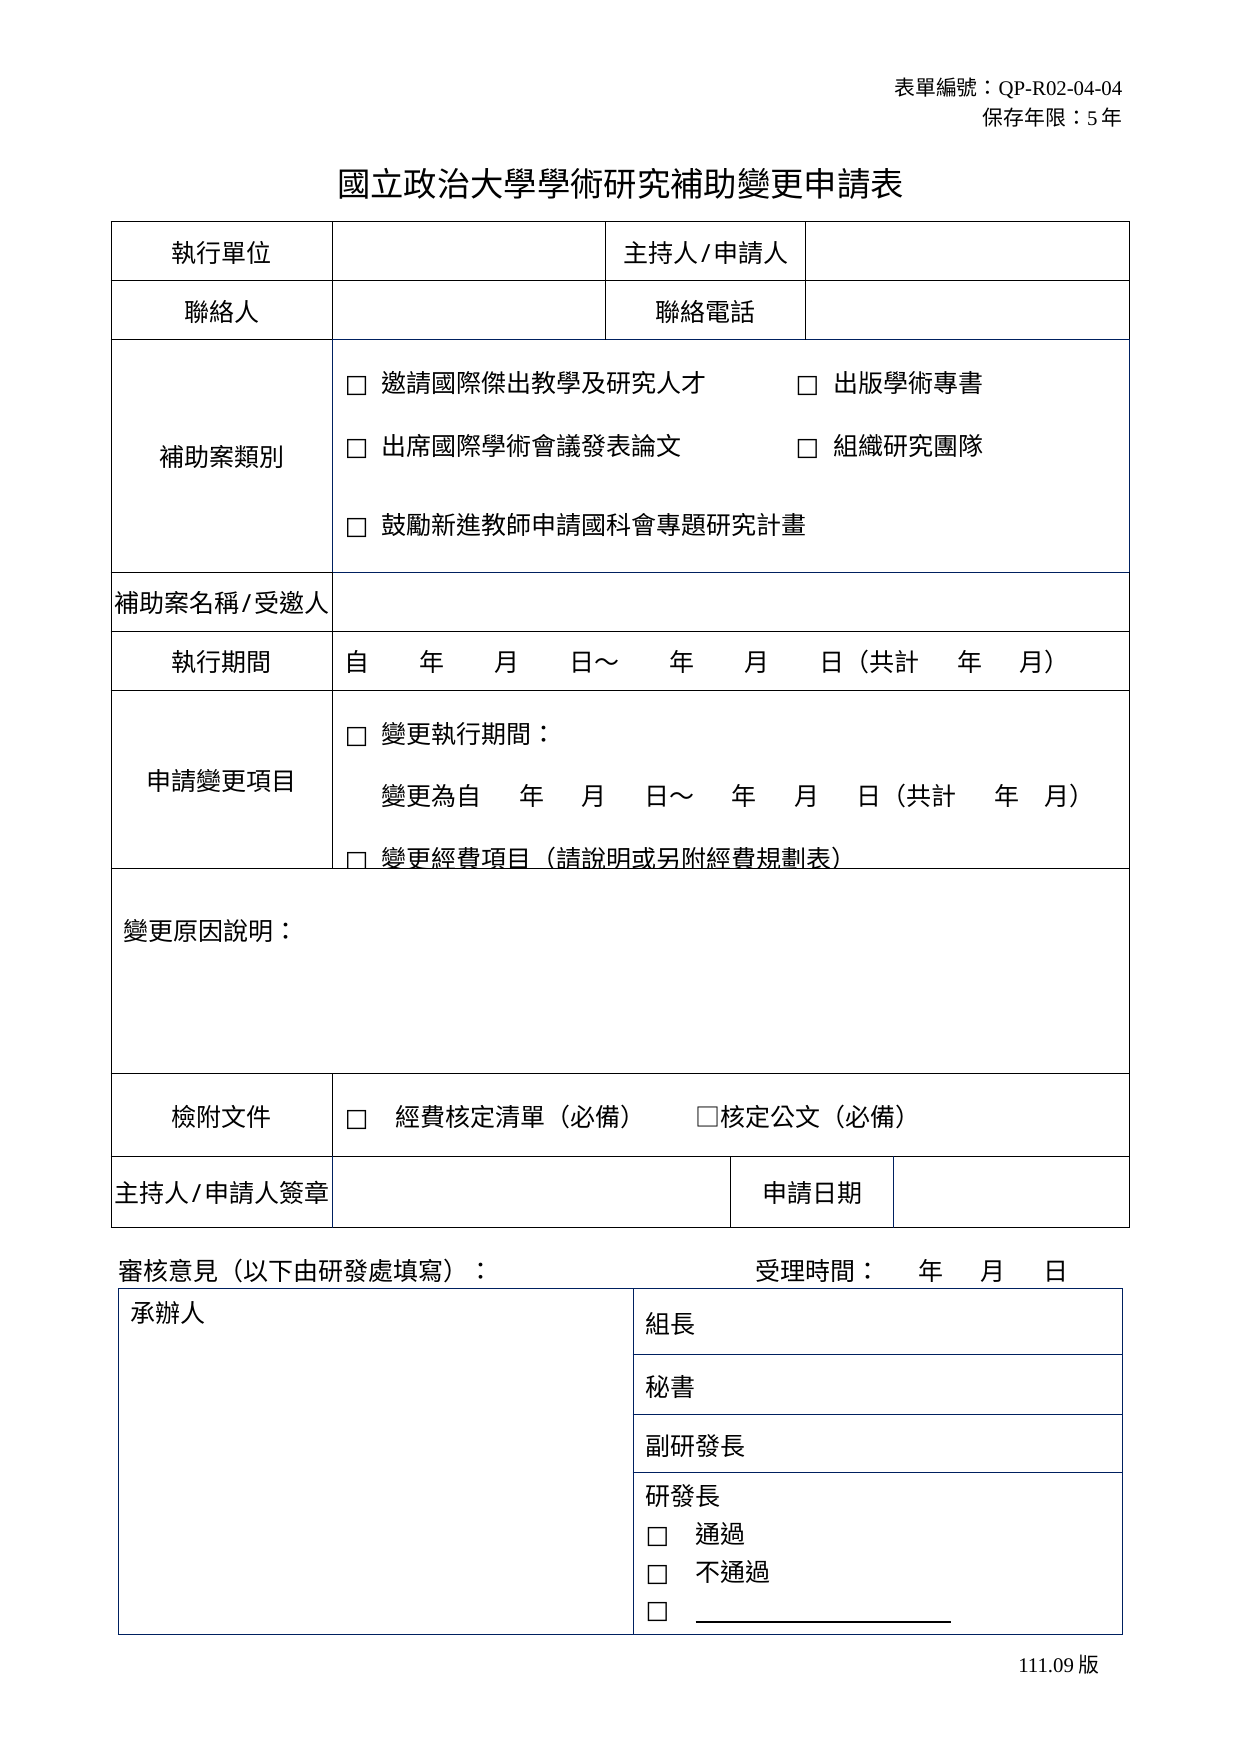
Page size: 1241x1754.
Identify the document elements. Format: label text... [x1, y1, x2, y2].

table_cell 補助案類別 [112, 340, 332, 572]
table_cell 補助案名稱/受邀人 [112, 573, 332, 631]
table_cell 變更原因說明： [112, 869, 1129, 1073]
table_header [806, 222, 1129, 280]
table_cell [333, 1157, 730, 1227]
table_cell 鼓勵新進教師申請國科會專題研究計畫 教研人員申請校外各項補助案學校配合款 [333, 481, 1129, 572]
table_header 承辦人 [119, 1289, 633, 1634]
text 國立政治大學學術研究補助變更申請表 [118, 140, 1122, 202]
table_cell 檢附文件 [112, 1074, 332, 1156]
table_cell [333, 573, 1129, 631]
table_header 主持人/申請人 [606, 222, 805, 280]
table_cell 經費核定清單（必備） □核定公文（必備） 其他： [333, 1074, 1129, 1156]
table_cell 副研發長 [634, 1415, 1122, 1471]
table_header [333, 222, 605, 280]
table_cell 秘書 [634, 1355, 1122, 1413]
table_cell 主持人/申請人簽章 [112, 1157, 332, 1227]
table_cell [894, 1157, 1129, 1227]
table_cell 出版學術專書 組織研究團隊 [745, 340, 1129, 481]
table_cell 申請日期 [731, 1157, 893, 1227]
table_cell 變更執行期間： 變更為自 年 月 日～ 年 月 日（共計 年 月） 變更經費項目（請說明或另附經費規劃表） 其他： [333, 691, 1129, 868]
text 審核意見（以下由研發處填寫）： 受理時間： 年 月 日 [118, 1247, 1122, 1288]
table_cell [333, 281, 605, 339]
table_cell 自 年 月 日～ 年 月 日（共計 年 月） [333, 632, 1129, 690]
table_cell [806, 281, 1129, 339]
table_cell 研發長 通過 不通過 w [634, 1473, 1122, 1634]
table_header 組長 [634, 1289, 1122, 1353]
table_cell 聯絡人 [112, 281, 332, 339]
table_cell 執行期間 [112, 632, 332, 690]
table_cell 申請變更項目 [112, 691, 332, 868]
table_cell 邀請國際傑出教學及研究人才 出席國際學術會議發表論文 舉辦學術研討會 [333, 340, 745, 481]
table_cell 聯絡電話 [606, 281, 805, 339]
table_header 執行單位 [112, 222, 332, 280]
